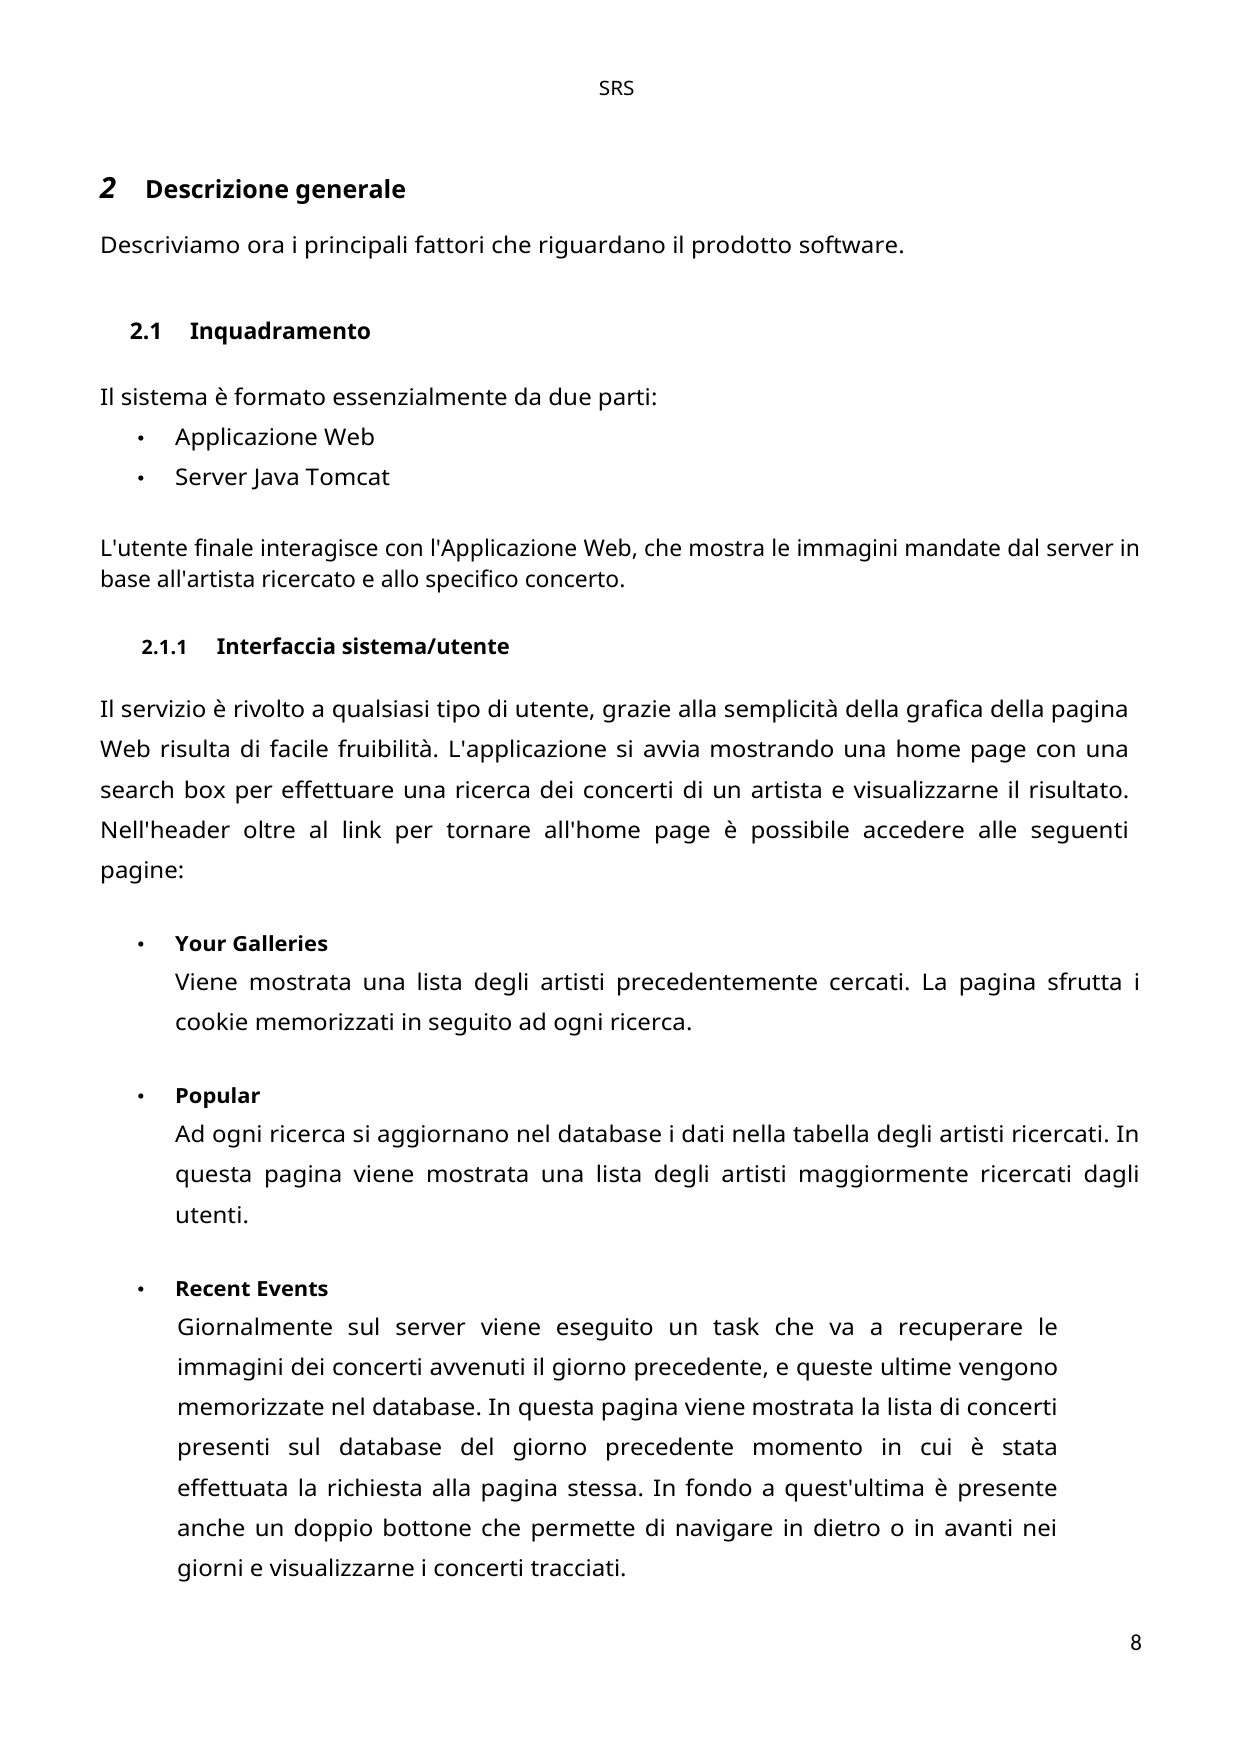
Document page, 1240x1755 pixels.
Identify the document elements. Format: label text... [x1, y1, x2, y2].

list Ad ogni ricerca si aggiornano nel database i dati nella tabella degli artisti ricercati. In questa pagina viene mostrata una lista degli artisti maggiormente ricercati dagli utenti. [137, 1118, 1142, 1230]
list Descrizione generale [100, 167, 1142, 207]
list Recent Events [137, 1274, 1142, 1302]
text Il servizio è rivolto a qualsiasi tipo di utente, grazie alla semplicità della grafica della pagina Web risulta di facile fruibilità. L'applicazione si avvia mostrando una home page con una search box per effettuare una ricerca dei concerti di un artista e visualizzarne il risultato. Nell'header oltre al link per tornare all'home page è possibile accedere alle seguenti pagine: [100, 693, 1131, 885]
text Descriviamo ora i principali fattori che riguardano il prodotto software. [100, 229, 1142, 261]
list Popular [137, 1081, 1142, 1110]
list Applicazione Web [137, 421, 1142, 452]
list Viene mostrata una lista degli artisti precedentemente cercati. La pagina sfrutta i cookie memorizzati in seguito ad ogni ricerca. [137, 966, 1142, 1037]
text L'utente finale interagisce con l'Applicazione Web, che mostra le immagini mandate dal server in base all'artista ricercato e allo specifico concerto. [100, 532, 1142, 594]
list Interfaccia sistema/utente [141, 631, 1142, 661]
list Inquadramento [129, 315, 1142, 346]
list Server Java Tomcat [137, 461, 1142, 492]
text Il sistema è formato essenzialmente da due parti: [100, 381, 1129, 412]
list Your Galleries [137, 929, 1142, 958]
text Giornalmente sul server viene eseguito un task che va a recuperare le immagini dei concerti avvenuti il giorno precedente, e queste ultime vengono memorizzate nel database. In questa pagina viene mostrata la lista di concerti presenti sul database del giorno precedente momento in cui è stata effettuata la richiesta alla pagina stessa. In fondo a quest'ultima è presente anche un doppio bottone che permette di navigare in dietro o in avanti nei giorni e visualizzarne i concerti tracciati. [177, 1310, 1059, 1583]
